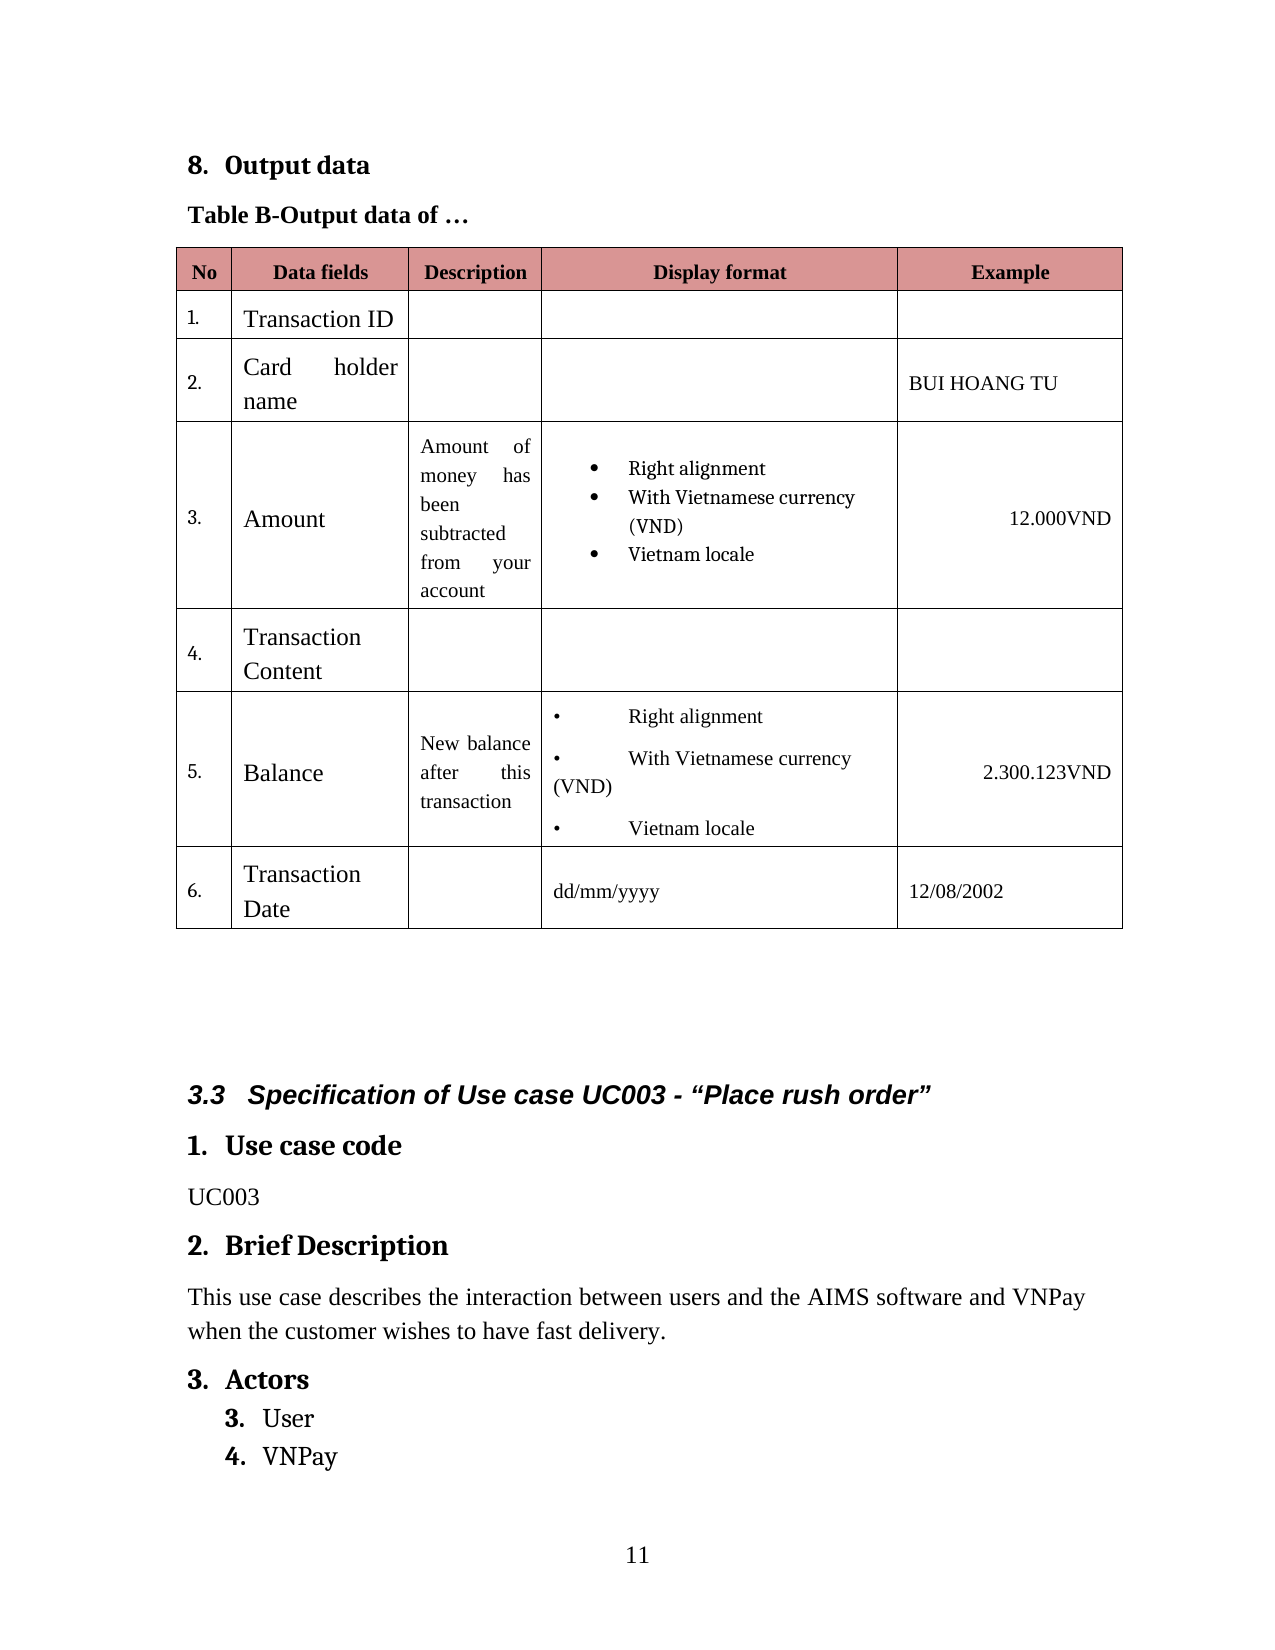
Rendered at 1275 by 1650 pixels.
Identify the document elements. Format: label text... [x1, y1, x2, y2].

table_cell [177, 339, 231, 421]
table_cell BUI HOANG TU [898, 339, 1122, 421]
table_cell Balance [232, 692, 408, 846]
table_cell [177, 692, 231, 846]
table_cell Transaction Date [232, 847, 408, 928]
table_cell Transaction ID [232, 291, 408, 338]
table_cell Right alignment With Vietnamese currency (VND) Vietnam locale [542, 422, 897, 608]
table_header Example [898, 248, 1122, 290]
table_cell New balance after this transaction [409, 692, 541, 846]
list User [225, 1403, 1087, 1434]
table_cell [177, 609, 231, 691]
list Use case code [187, 1129, 1087, 1163]
table_cell Amount of money has been subtracted from your account [409, 422, 541, 608]
table_cell [409, 847, 541, 928]
table_cell 12/08/2002 [898, 847, 1122, 928]
table_header Data fields [232, 248, 408, 290]
table_header No [177, 248, 231, 290]
text Table B-Output data of … [187, 200, 1087, 228]
text This use case describes the interaction between users and the AIMS software and VNPay when the customer wishes to have fast delivery. [187, 1282, 1087, 1345]
list Actors [187, 1363, 1087, 1397]
text UC003 [187, 1182, 1087, 1211]
table_cell [177, 847, 231, 928]
table_cell [898, 291, 1122, 338]
table_cell [542, 291, 897, 338]
subtitle Specification of Use case UC003 - “Place rush order” [187, 1079, 1087, 1111]
table_cell [409, 339, 541, 421]
table_cell Amount [232, 422, 408, 608]
list Brief Description [187, 1229, 1087, 1263]
table_header Display format [542, 248, 897, 290]
table_cell dd/mm/yyyy [542, 847, 897, 928]
list VNPay [225, 1441, 1087, 1472]
table_cell Card holder name [232, 339, 408, 421]
table_cell Transaction Content [232, 609, 408, 691]
table_cell [542, 339, 897, 421]
table_cell • Right alignment • With Vietnamese currency (VND) • Vietnam locale [542, 692, 897, 846]
table_cell [409, 291, 541, 338]
table_cell 2.300.123VND [898, 692, 1122, 846]
table_cell [177, 422, 231, 608]
table_header Description [409, 248, 541, 290]
table_cell [177, 291, 231, 338]
table_cell 12.000VND [898, 422, 1122, 608]
table_cell [542, 609, 897, 691]
list Output data [187, 150, 1087, 181]
table_cell [409, 609, 541, 691]
table_cell [898, 609, 1122, 691]
